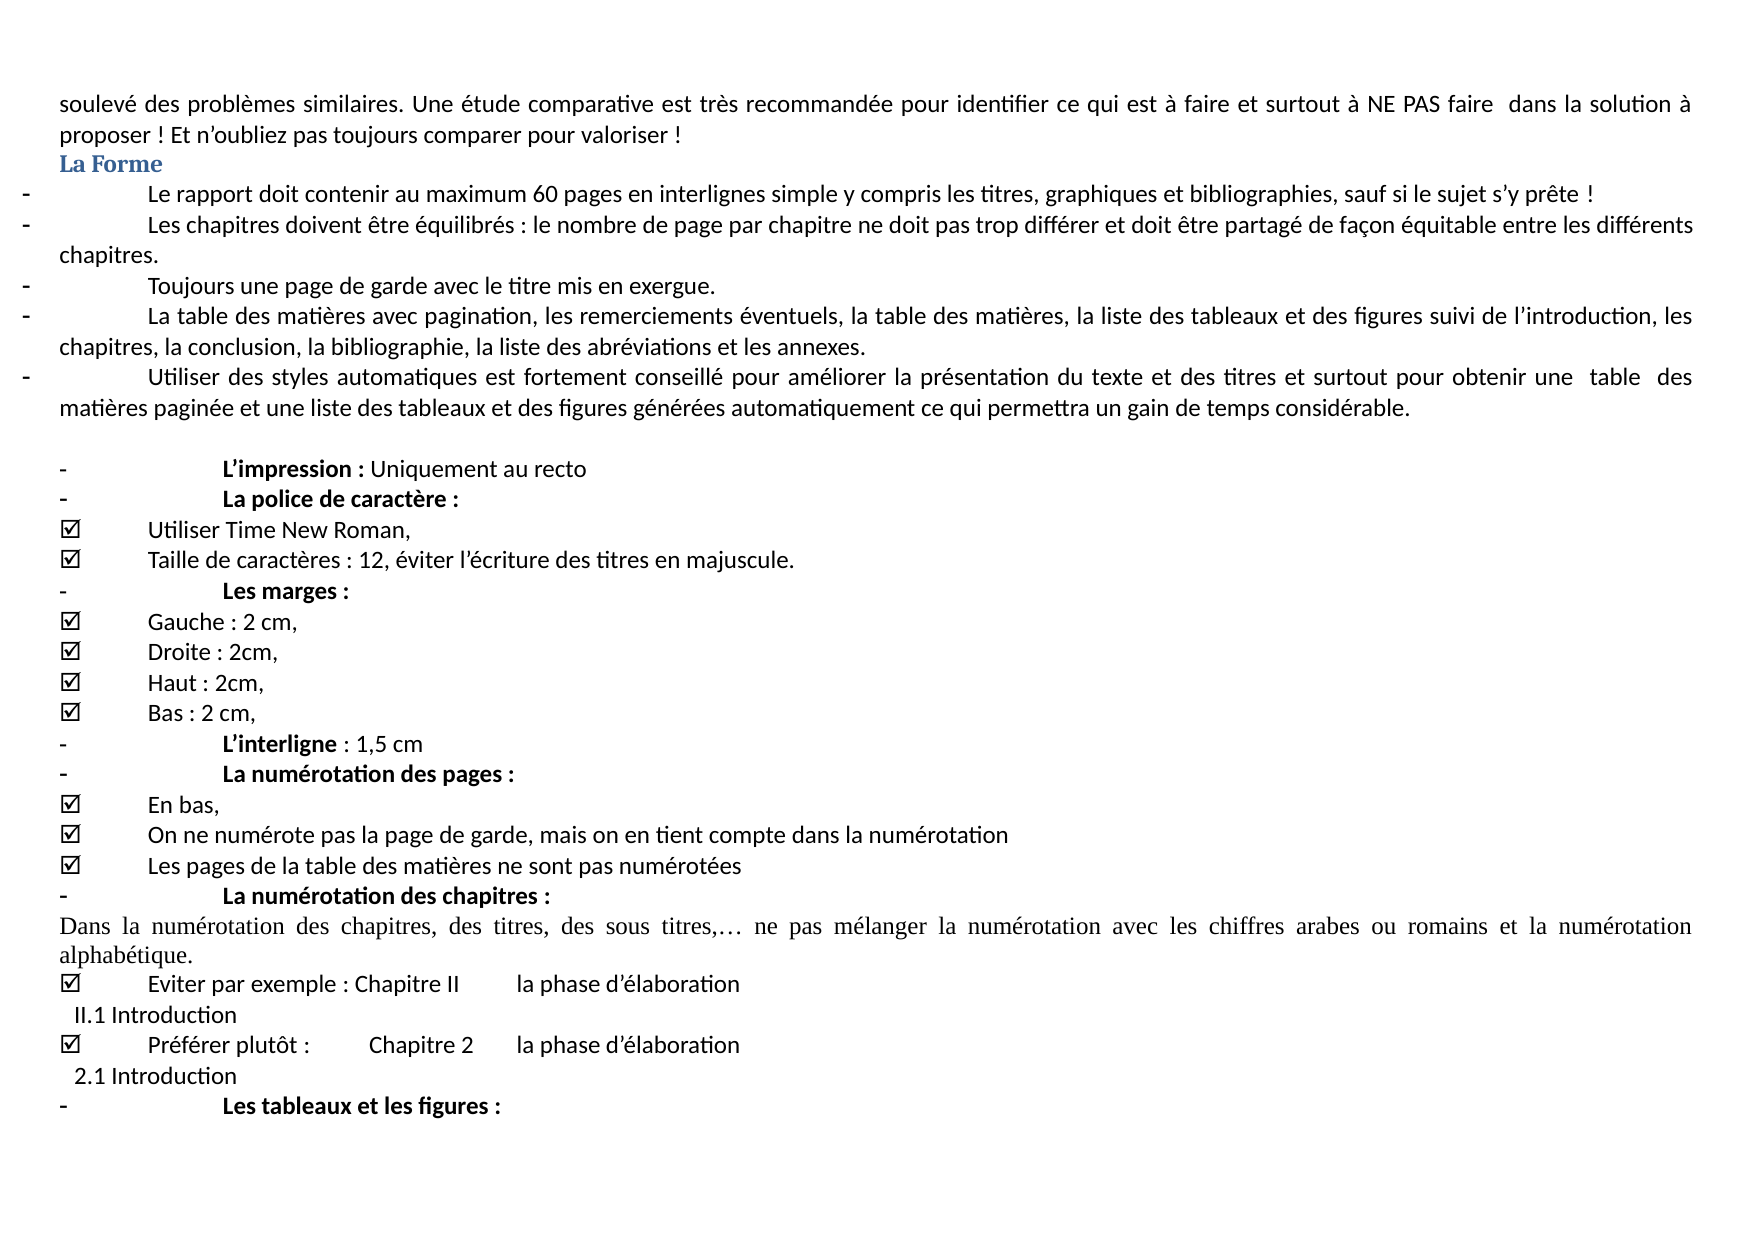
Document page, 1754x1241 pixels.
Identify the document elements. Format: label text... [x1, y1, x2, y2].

list Gauche : 2 cm, [59, 606, 1695, 636]
list En bas, [59, 789, 1695, 819]
list Eviter par exemple : Chapitre II la phase d’élaboration [59, 968, 1695, 999]
list On ne numérote pas la page de garde, mais on en tient compte dans la numérotation [59, 819, 1695, 850]
list Les marges : [59, 575, 1695, 606]
list Utiliser Time New Roman, [59, 514, 1695, 545]
list Préférer plutôt : Chapitre 2 la phase d’élaboration [59, 1029, 1695, 1060]
list Les pages de la table des matières ne sont pas numérotées [59, 850, 1695, 880]
list La police de caractère : [59, 484, 1695, 514]
list La table des matières avec pagination, les remerciements éventuels, la table des matières, la liste des tableaux et des figures suivi de l’introduction, les chapitres, la conclusion, la bibliographie, la liste des abréviations et les annexes. [22, 301, 1695, 362]
list soulevé des problèmes similaires. Une étude comparative est très recommandée pour identifier ce qui est à faire et surtout à NE PAS faire dans la solution à proposer ! Et n’oubliez pas toujours comparer pour valoriser ! [22, 89, 1695, 150]
list L’interligne : 1,5 cm [59, 728, 1695, 758]
list La numérotation des chapitres : [59, 880, 1695, 911]
list La numérotation des pages : [59, 758, 1695, 789]
list L’impression : Uniquement au recto [59, 453, 1695, 484]
list Le rapport doit contenir au maximum 60 pages en interlignes simple y compris les titres, graphiques et bibliographies, sauf si le sujet s’y prête ! [22, 178, 1695, 209]
text Dans la numérotation des chapitres, des titres, des sous titres,… ne pas mélanger la numérotation avec les chiffres arabes ou romains et la numérotation alphabétique. [59, 911, 1695, 968]
list Droite : 2cm, [59, 636, 1695, 667]
list Les tableaux et les figures : [59, 1091, 1695, 1121]
list Taille de caractères : 12, éviter l’écriture des titres en majuscule. [59, 545, 1695, 575]
subtitle La Forme [59, 150, 1695, 178]
text II.1 Introduction [59, 999, 1695, 1029]
list Utiliser des styles automatiques est fortement conseillé pour améliorer la présentation du texte et des titres et surtout pour obtenir une table des matières paginée et une liste des tableaux et des figures générées automatiquement ce qui permettra un gain de temps considérable. [22, 362, 1695, 423]
text 2.1 Introduction [59, 1060, 1695, 1091]
list Les chapitres doivent être équilibrés : le nombre de page par chapitre ne doit pas trop différer et doit être partagé de façon équitable entre les différents chapitres. [22, 209, 1695, 270]
list Toujours une page de garde avec le titre mis en exergue. [22, 270, 1695, 301]
list Haut : 2cm, [59, 667, 1695, 697]
list Bas : 2 cm, [59, 697, 1695, 728]
